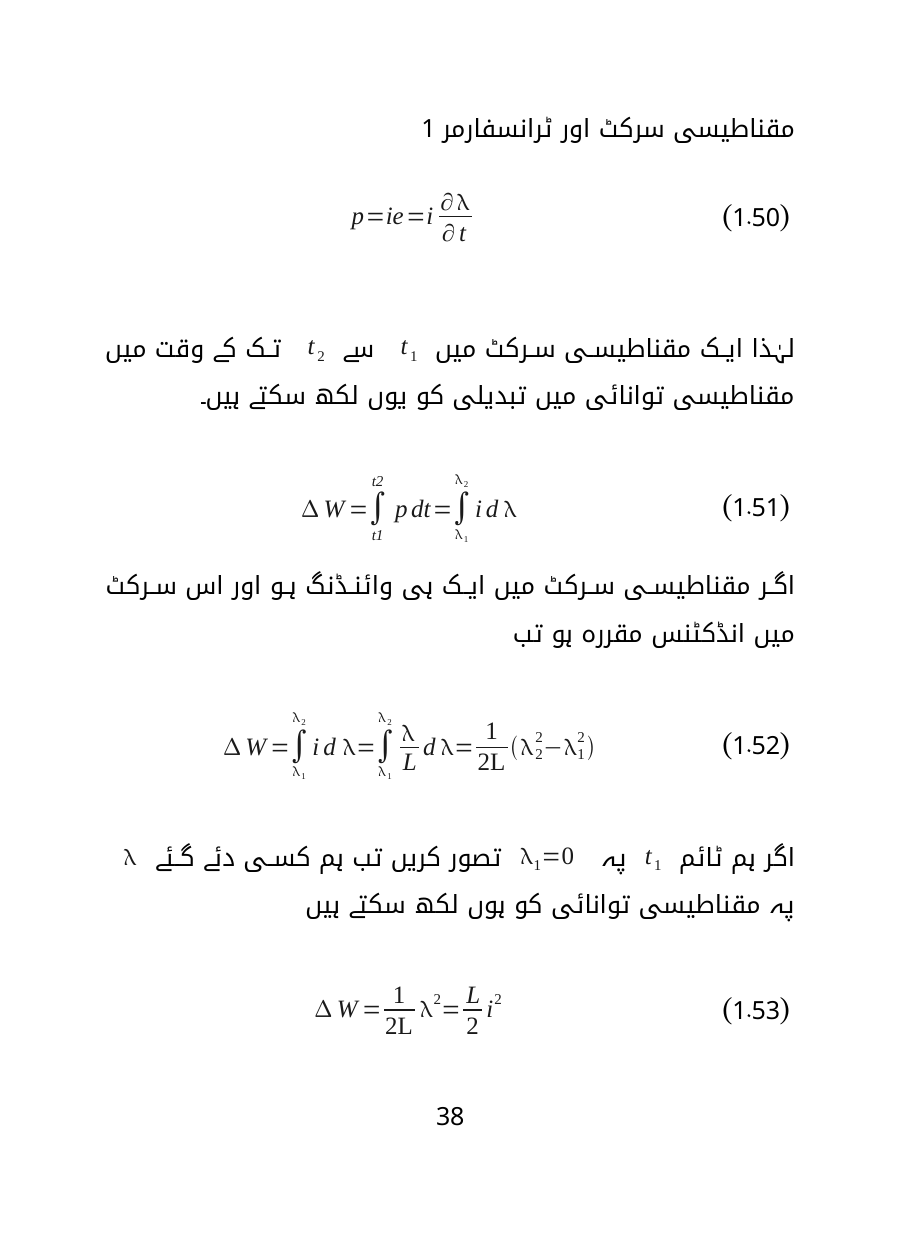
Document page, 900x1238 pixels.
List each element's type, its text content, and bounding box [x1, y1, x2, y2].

table_header (1.50) [707, 183, 795, 265]
table_header (1.51) [706, 466, 795, 563]
text اگر ہم ٹائمپہ تصور کریں تب ہم کسی دئے گئےپہ مقناطیسی توانائی کو ہوں لکھ سکتے ہیں [105, 834, 795, 929]
table_header [105, 466, 706, 563]
table_header [105, 183, 707, 265]
text لہٰذا ایک مقناطیسی سرکٹ میں سے تک کے وقت میں مقناطیسی توانائی میں تبدیلی کو یوں لکھ سکتے ہیں۔ [105, 325, 795, 420]
table_header (1.53) [703, 976, 795, 1058]
text اگر مقناطیسی سرکٹ میں ایک ہی وائنڈنگ ہو اور اس سرکٹ میں انڈکٹنس مقررہ ہو تب [105, 563, 795, 657]
table_header [105, 704, 704, 800]
table_header [105, 976, 703, 1058]
table_header (1.52) [705, 704, 795, 800]
